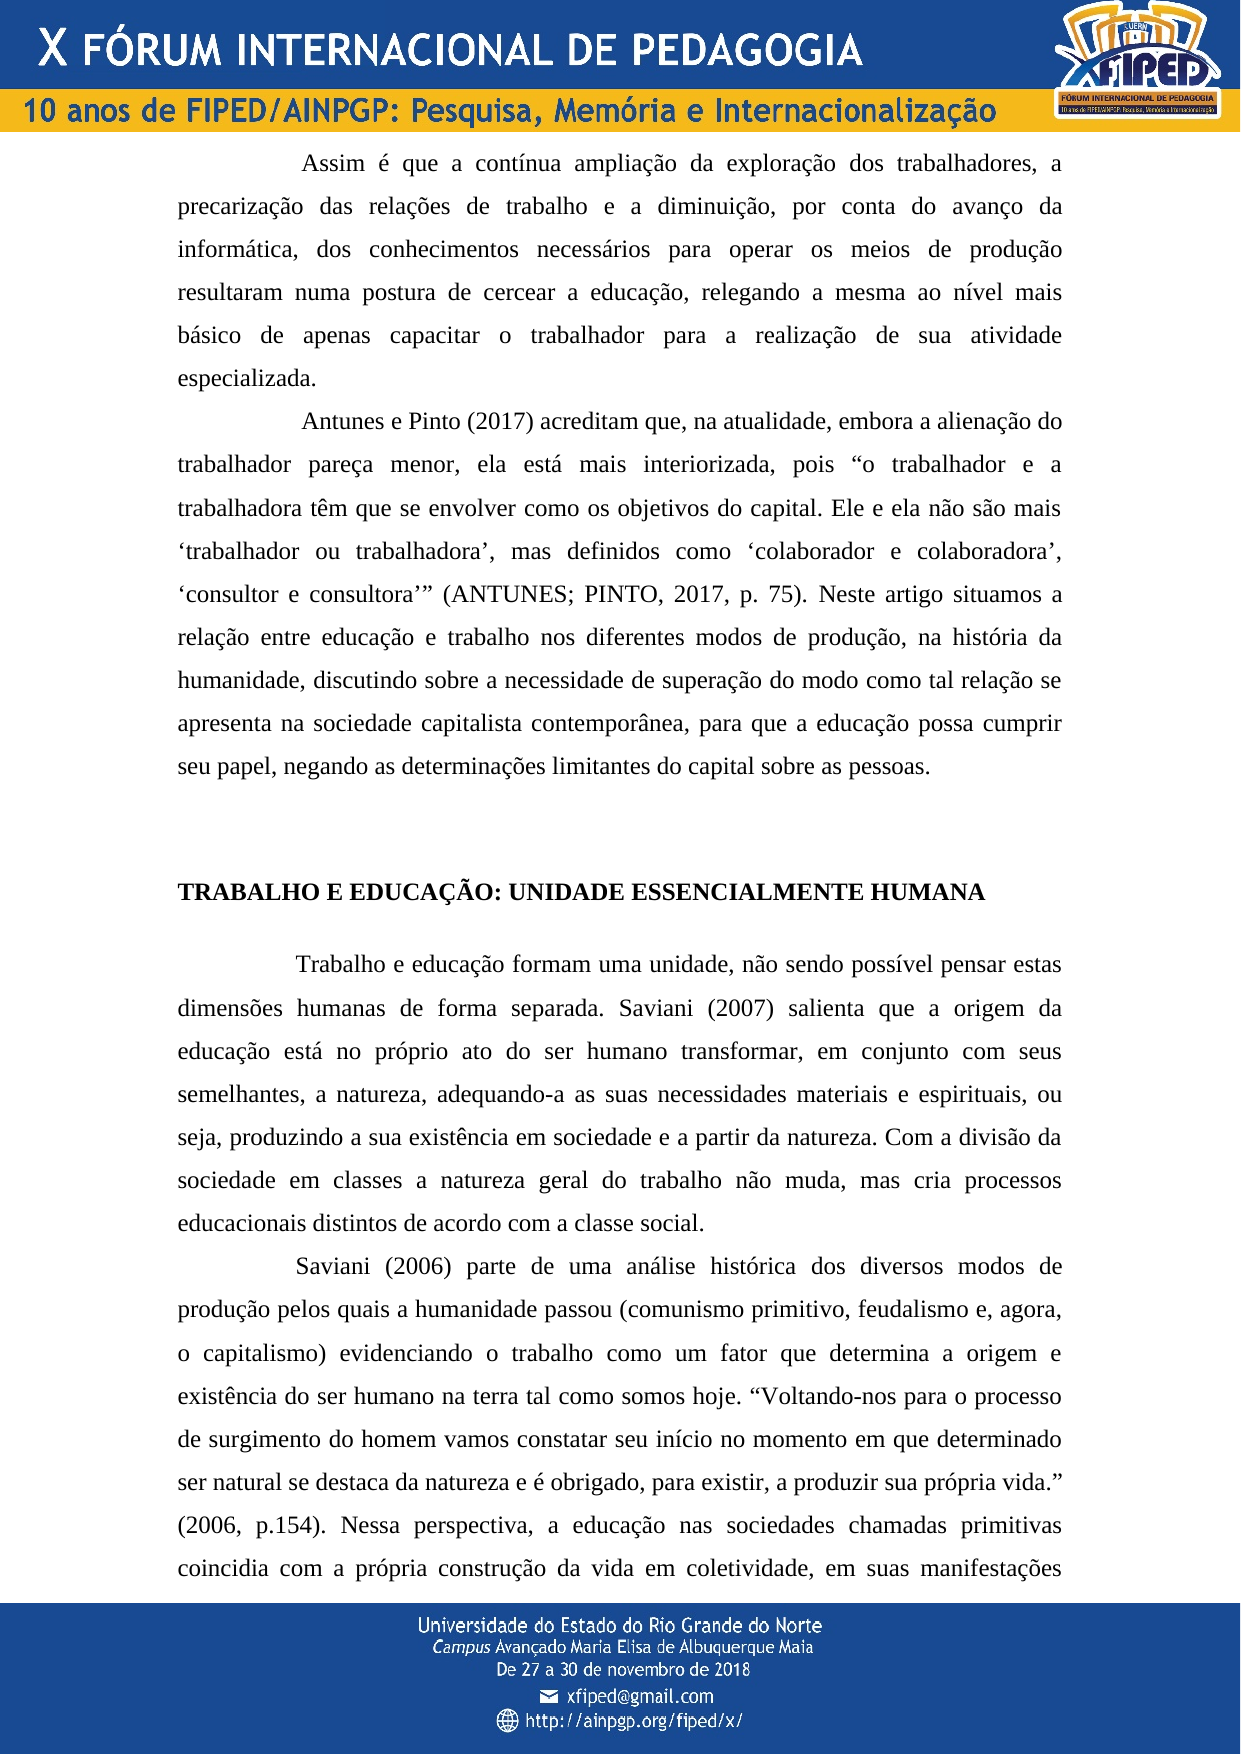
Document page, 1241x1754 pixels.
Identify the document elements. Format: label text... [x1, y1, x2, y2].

picture [0, 0, 1241, 132]
text Antunes e Pinto (2017) acreditam que, na atualidade, embora a alienação do trabalhador pareça menor, ela está mais interiorizada, pois “o trabalhador e a trabalhadora têm que se envolver como os objetivos do capital. Ele e ela não são mais ‘trabalhador ou trabalhadora’, mas definidos como ‘colaborador e colaboradora’, ‘consultor e consultora’” (ANTUNES; PINTO, 2017, p. 75). Neste artigo situamos a relação entre educação e trabalho nos diferentes modos de produção, na história da humanidade, discutindo sobre a necessidade de superação do modo como tal relação se apresenta na sociedade capitalista contemporânea, para que a educação possa cumprir seu papel, negando as determinações limitantes do capital sobre as pessoas. [177, 406, 1063, 780]
text Assim é que a contínua ampliação da exploração dos trabalhadores, a precarização das relações de trabalho e a diminuição, por conta do avanço da informática, dos conhecimentos necessários para operar os meios de produção resultaram numa postura de cercear a educação, relegando a mesma ao nível mais básico de apenas capacitar o trabalhador para a realização de sua atividade especializada. [177, 148, 1063, 392]
text Trabalho e educação formam uma unidade, não sendo possível pensar estas dimensões humanas de forma separada. Saviani (2007) salienta que a origem da educação está no próprio ato do ser humano transformar, em conjunto com seus semelhantes, a natureza, adequando-a as suas necessidades materiais e espirituais, ou seja, produzindo a sua existência em sociedade e a partir da natureza. Com a divisão da sociedade em classes a natureza geral do trabalho não muda, mas cria processos educacionais distintos de acordo com a classe social. [177, 949, 1063, 1237]
text TRABALHO E EDUCAÇÃO: UNIDADE ESSENCIALMENTE HUMANA [177, 877, 1063, 906]
picture [0, 1603, 1241, 1754]
text Saviani (2006) parte de uma análise histórica dos diversos modos de produção pelos quais a humanidade passou (comunismo primitivo, feudalismo e, agora, o capitalismo) evidenciando o trabalho como um fator que determina a origem e existência do ser humano na terra tal como somos hoje. “Voltando-nos para o processo de surgimento do homem vamos constatar seu início no momento em que determinado ser natural se destaca da natureza e é obrigado, para existir, a produzir sua própria vida.” (2006, p.154). Nessa perspectiva, a educação nas sociedades chamadas primitivas coincidia com a própria construção da vida em coletividade, em suas manifestações [177, 1251, 1063, 1582]
